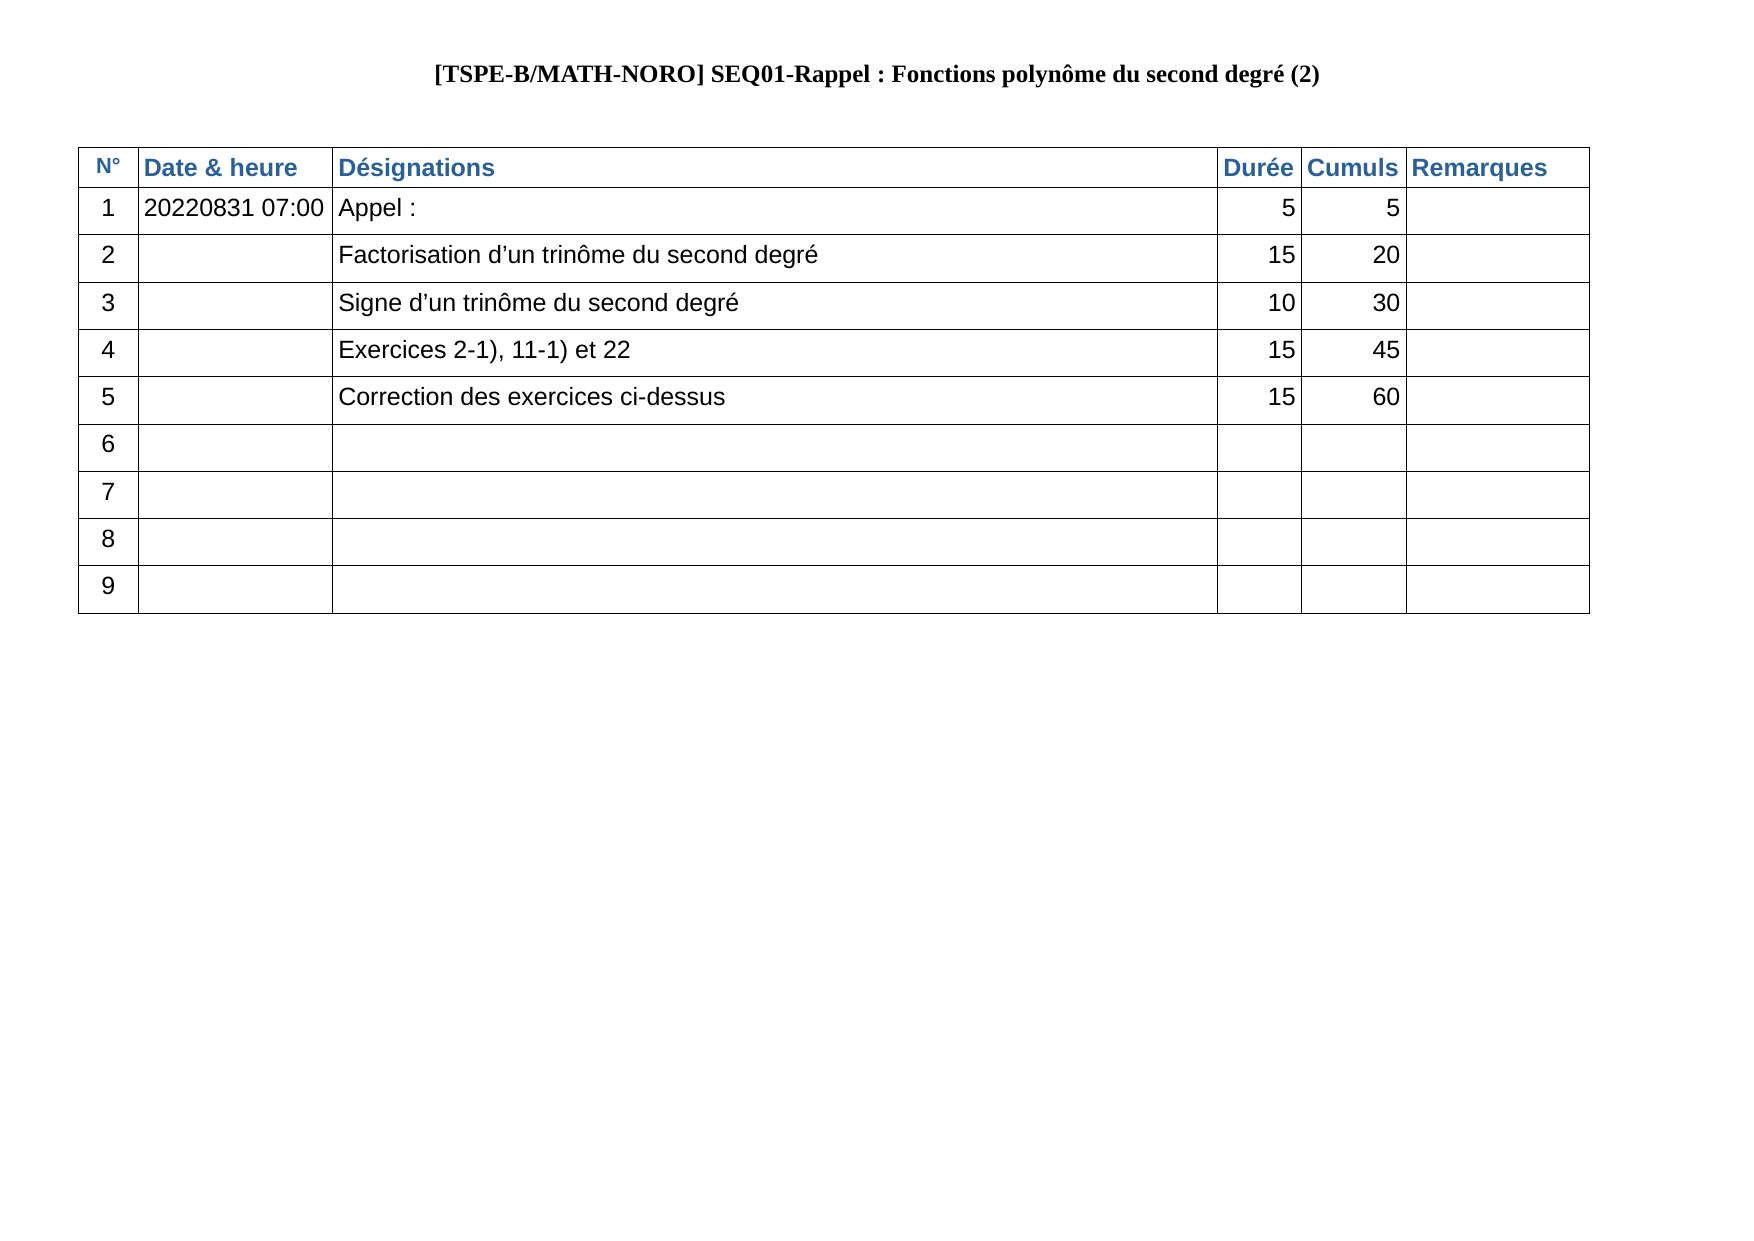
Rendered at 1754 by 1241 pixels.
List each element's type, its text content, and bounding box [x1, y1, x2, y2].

table_cell [1407, 235, 1589, 282]
table_cell [1407, 377, 1589, 423]
table_cell [1218, 472, 1301, 518]
table_cell [139, 566, 332, 613]
table_cell Correction des exercices ci-dessus [333, 377, 1217, 423]
table_cell [1407, 566, 1589, 613]
table_cell [139, 283, 332, 329]
table_cell [139, 425, 332, 471]
table_cell 6 [79, 425, 138, 471]
table_cell Signe d’un trinôme du second degré [333, 283, 1217, 329]
table_cell [139, 472, 332, 518]
table_header Durée [1218, 148, 1301, 187]
table_cell 60 [1302, 377, 1406, 423]
table_cell 3 [79, 283, 138, 329]
table_cell [1407, 425, 1589, 471]
table_cell 10 [1218, 283, 1301, 329]
table_header Cumuls [1302, 148, 1406, 187]
table_cell [1302, 566, 1406, 613]
table_cell 45 [1302, 330, 1406, 376]
table_cell [333, 472, 1217, 518]
table_cell 7 [79, 472, 138, 518]
table_cell 5 [1302, 188, 1406, 234]
table_cell 20220831 07:00 [139, 188, 332, 234]
table_cell 20 [1302, 235, 1406, 282]
table_header Désignations [333, 148, 1217, 187]
table_cell Exercices 2-1), 11-1) et 22 [333, 330, 1217, 376]
table_cell 1 [79, 188, 138, 234]
table_cell Factorisation d’un trinôme du second degré [333, 235, 1217, 282]
table_cell [1407, 472, 1589, 518]
table_cell [1302, 472, 1406, 518]
table_cell Appel : [333, 188, 1217, 234]
table_cell [139, 519, 332, 565]
table_cell [1218, 566, 1301, 613]
table_cell [1407, 283, 1589, 329]
table_cell 15 [1218, 377, 1301, 423]
table_cell [333, 566, 1217, 613]
table_cell [1218, 519, 1301, 565]
table_cell 2 [79, 235, 138, 282]
table_header Date & heure [139, 148, 332, 187]
table_cell [1407, 330, 1589, 376]
table_cell [1218, 425, 1301, 471]
table_cell [1407, 519, 1589, 565]
table_cell [1407, 188, 1589, 234]
table_cell 30 [1302, 283, 1406, 329]
table_cell 5 [1218, 188, 1301, 234]
table_header N° [79, 148, 138, 187]
table_cell 5 [79, 377, 138, 423]
table_cell 15 [1218, 330, 1301, 376]
table_cell [333, 519, 1217, 565]
table_cell [139, 330, 332, 376]
table_cell [139, 235, 332, 282]
table_cell [139, 377, 332, 423]
table_cell [1302, 519, 1406, 565]
table_cell 15 [1218, 235, 1301, 282]
table_cell 9 [79, 566, 138, 613]
table_cell [1302, 425, 1406, 471]
table_header Remarques [1407, 148, 1589, 187]
table_cell [333, 425, 1217, 471]
table_cell 8 [79, 519, 138, 565]
table_cell 4 [79, 330, 138, 376]
